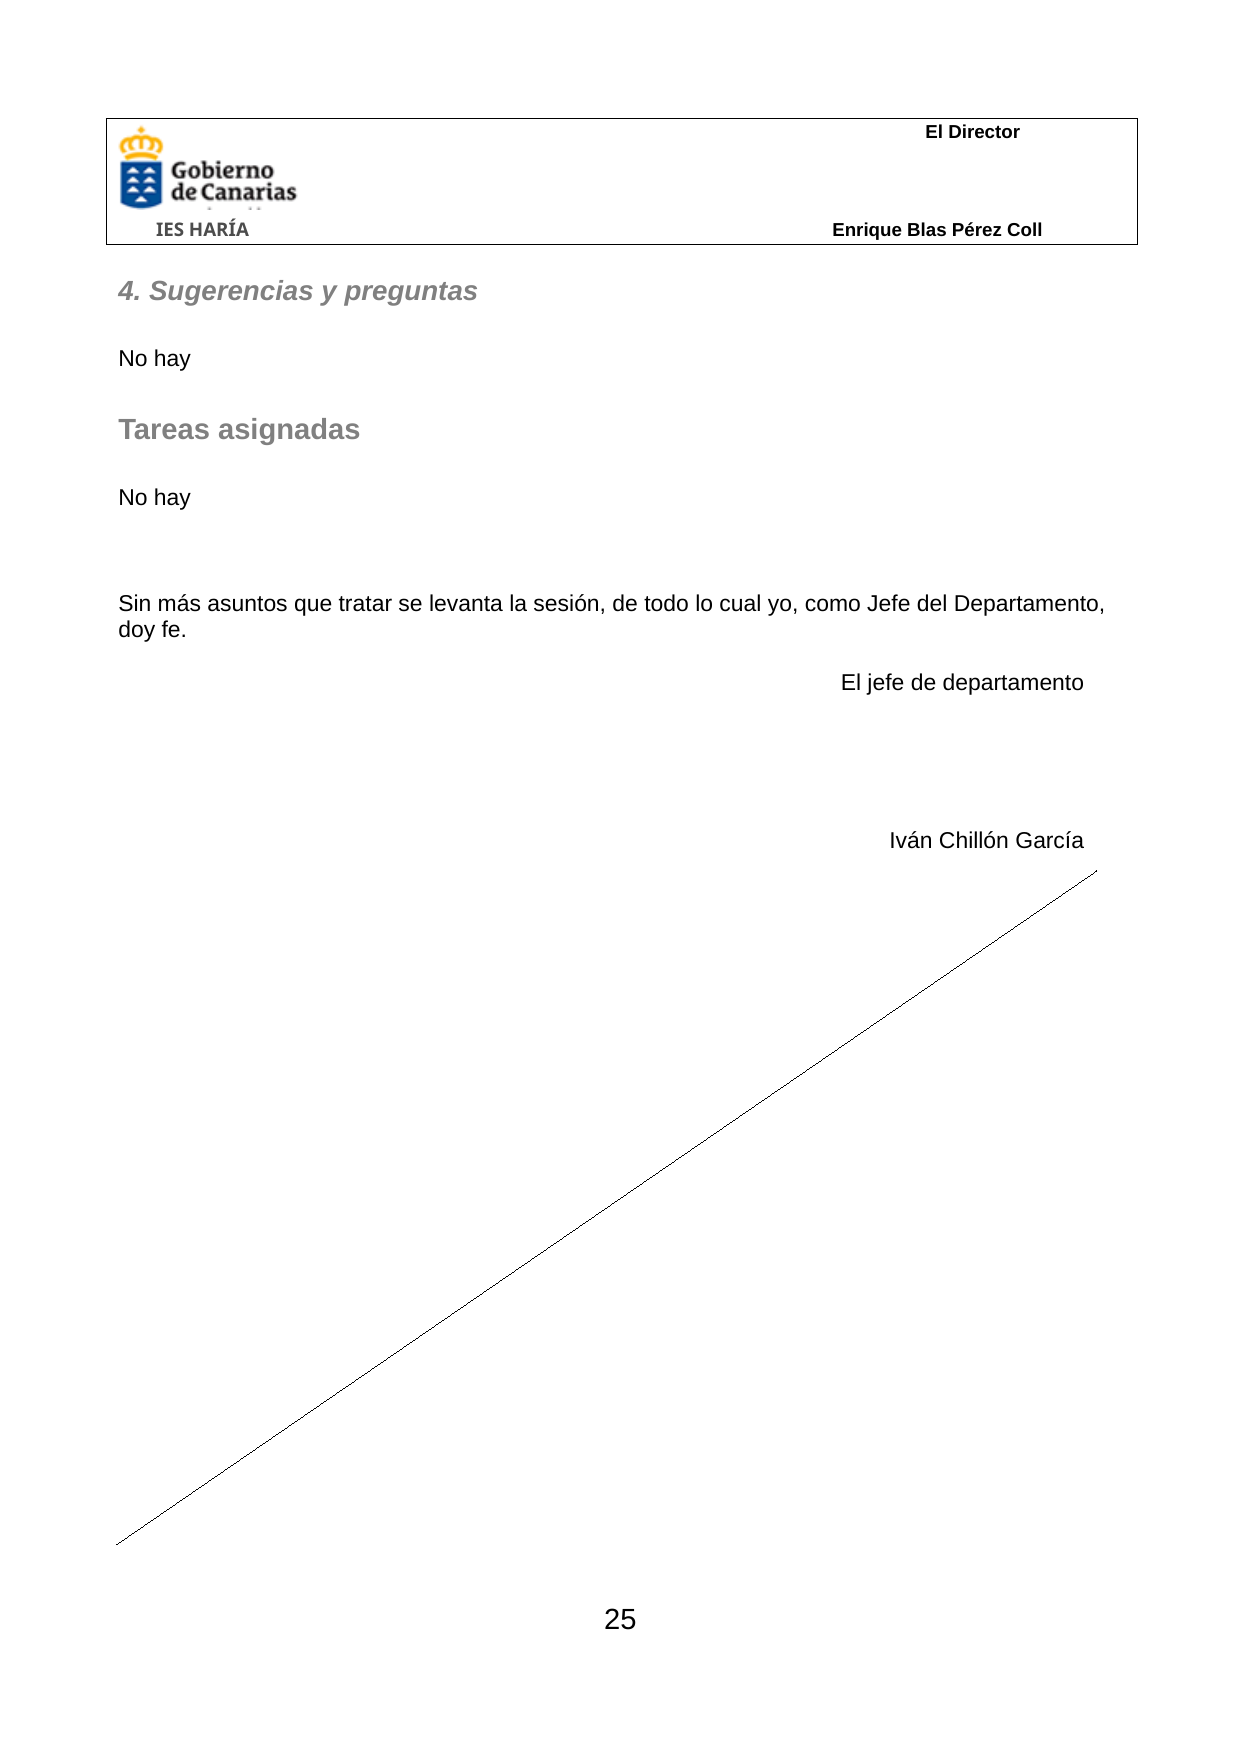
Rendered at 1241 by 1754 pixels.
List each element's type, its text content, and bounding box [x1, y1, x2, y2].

subtitle 4. Sugerencias y preguntas [118, 274, 1122, 306]
text El jefe de departamento [118, 669, 1122, 695]
text No hay [118, 484, 1122, 511]
text No hay [118, 345, 1122, 371]
text Sin más asuntos que tratar se levanta la sesión, de todo lo cual yo, como Jefe del Departamento, doy fe. [118, 590, 1122, 642]
text Iván Chillón García [118, 827, 1122, 853]
picture [115, 123, 300, 210]
subtitle Tareas asignadas [118, 412, 1122, 446]
